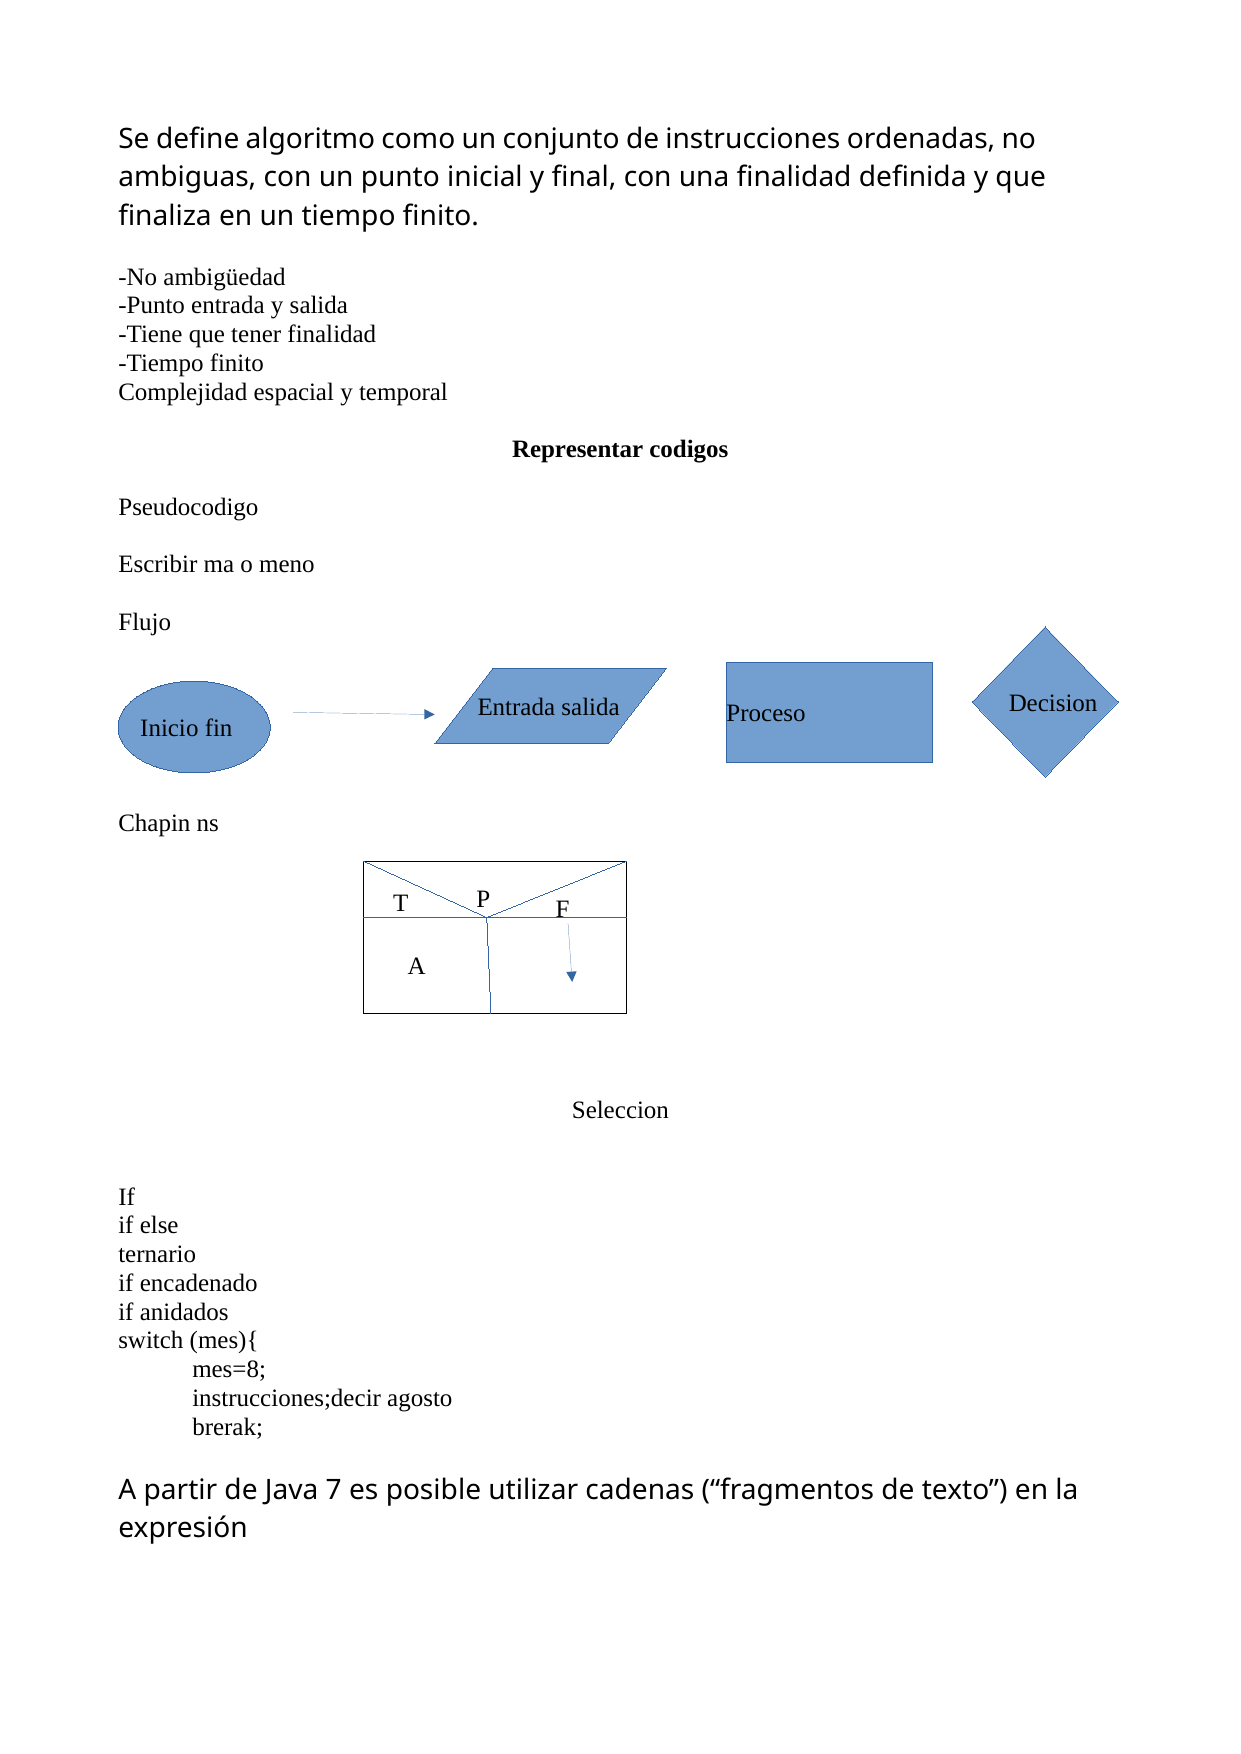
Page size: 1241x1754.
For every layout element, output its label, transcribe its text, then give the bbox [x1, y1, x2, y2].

text Chapin ns [118, 808, 1122, 837]
text A partir de Java 7 es posible utilizar cadenas (“fragmentos de texto”) en la expresión [118, 1469, 1122, 1546]
text ternario [118, 1239, 1122, 1268]
text brerak; [118, 1412, 1122, 1441]
text mes=8; [118, 1354, 1122, 1383]
text -Punto entrada y salida [118, 291, 1122, 319]
text -Tiene que tener finalidad [118, 319, 1122, 348]
text if anidados [118, 1297, 1122, 1326]
text Seleccion [118, 1096, 1122, 1124]
text if encadenado [118, 1268, 1122, 1297]
text Escribir ma o meno [118, 549, 1122, 578]
text instrucciones;decir agosto [118, 1383, 1122, 1412]
text Complejidad espacial y temporal [118, 377, 1122, 406]
text Representar codigos [118, 434, 1122, 463]
text switch (mes){ [118, 1326, 1122, 1354]
text -No ambigüedad [118, 262, 1122, 291]
text Pseudocodigo [118, 492, 1122, 521]
text Se define algoritmo como un conjunto de instrucciones ordenadas, no ambiguas, con un punto inicial y final, con una finalidad definida y que finaliza en un tiempo finito. [118, 118, 1122, 233]
text Flujo [118, 607, 1122, 636]
text -Tiempo finito [118, 348, 1122, 377]
text If [118, 1182, 1122, 1211]
text if else [118, 1211, 1122, 1239]
